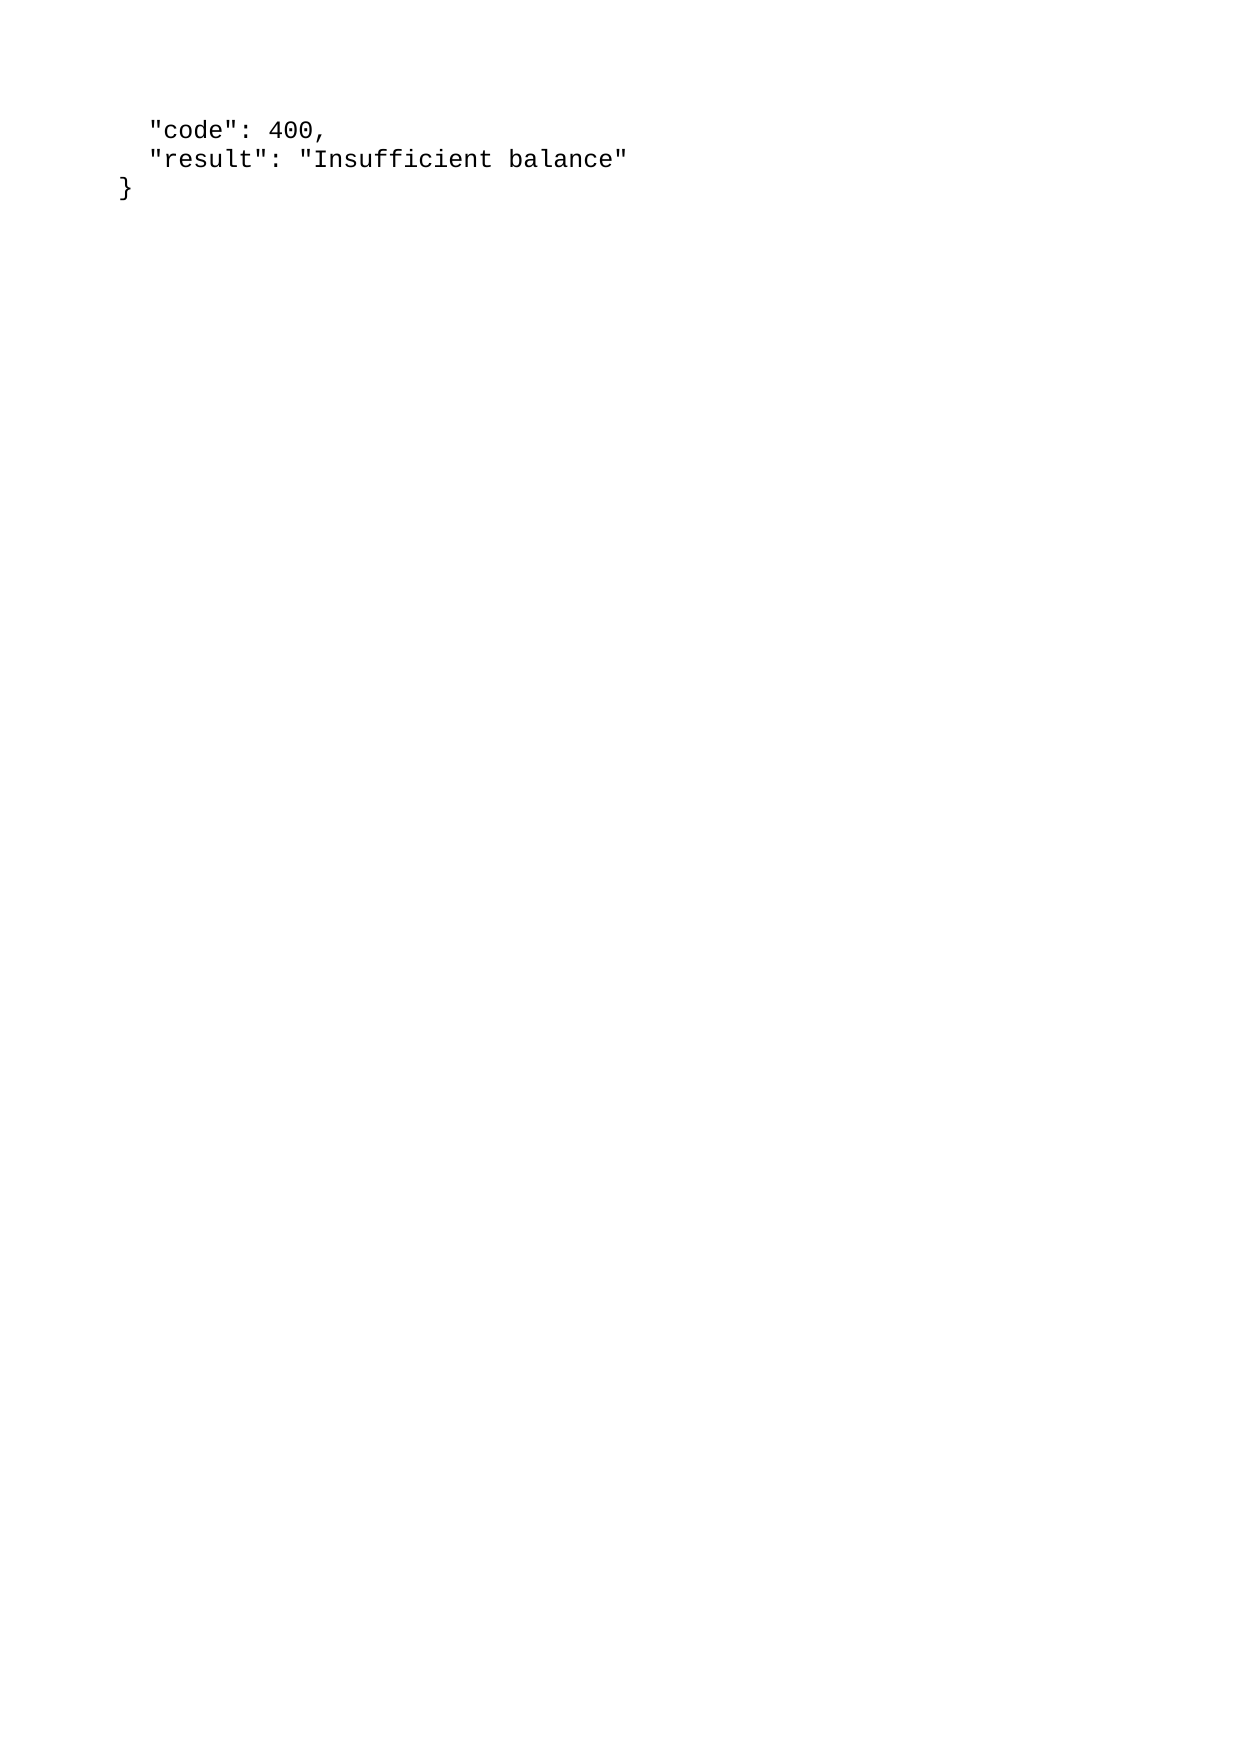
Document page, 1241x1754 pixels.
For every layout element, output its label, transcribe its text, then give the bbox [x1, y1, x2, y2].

text } [118, 175, 1122, 203]
text "result": "Insufficient balance" [118, 146, 1122, 175]
text "code": 400, [118, 118, 1122, 146]
